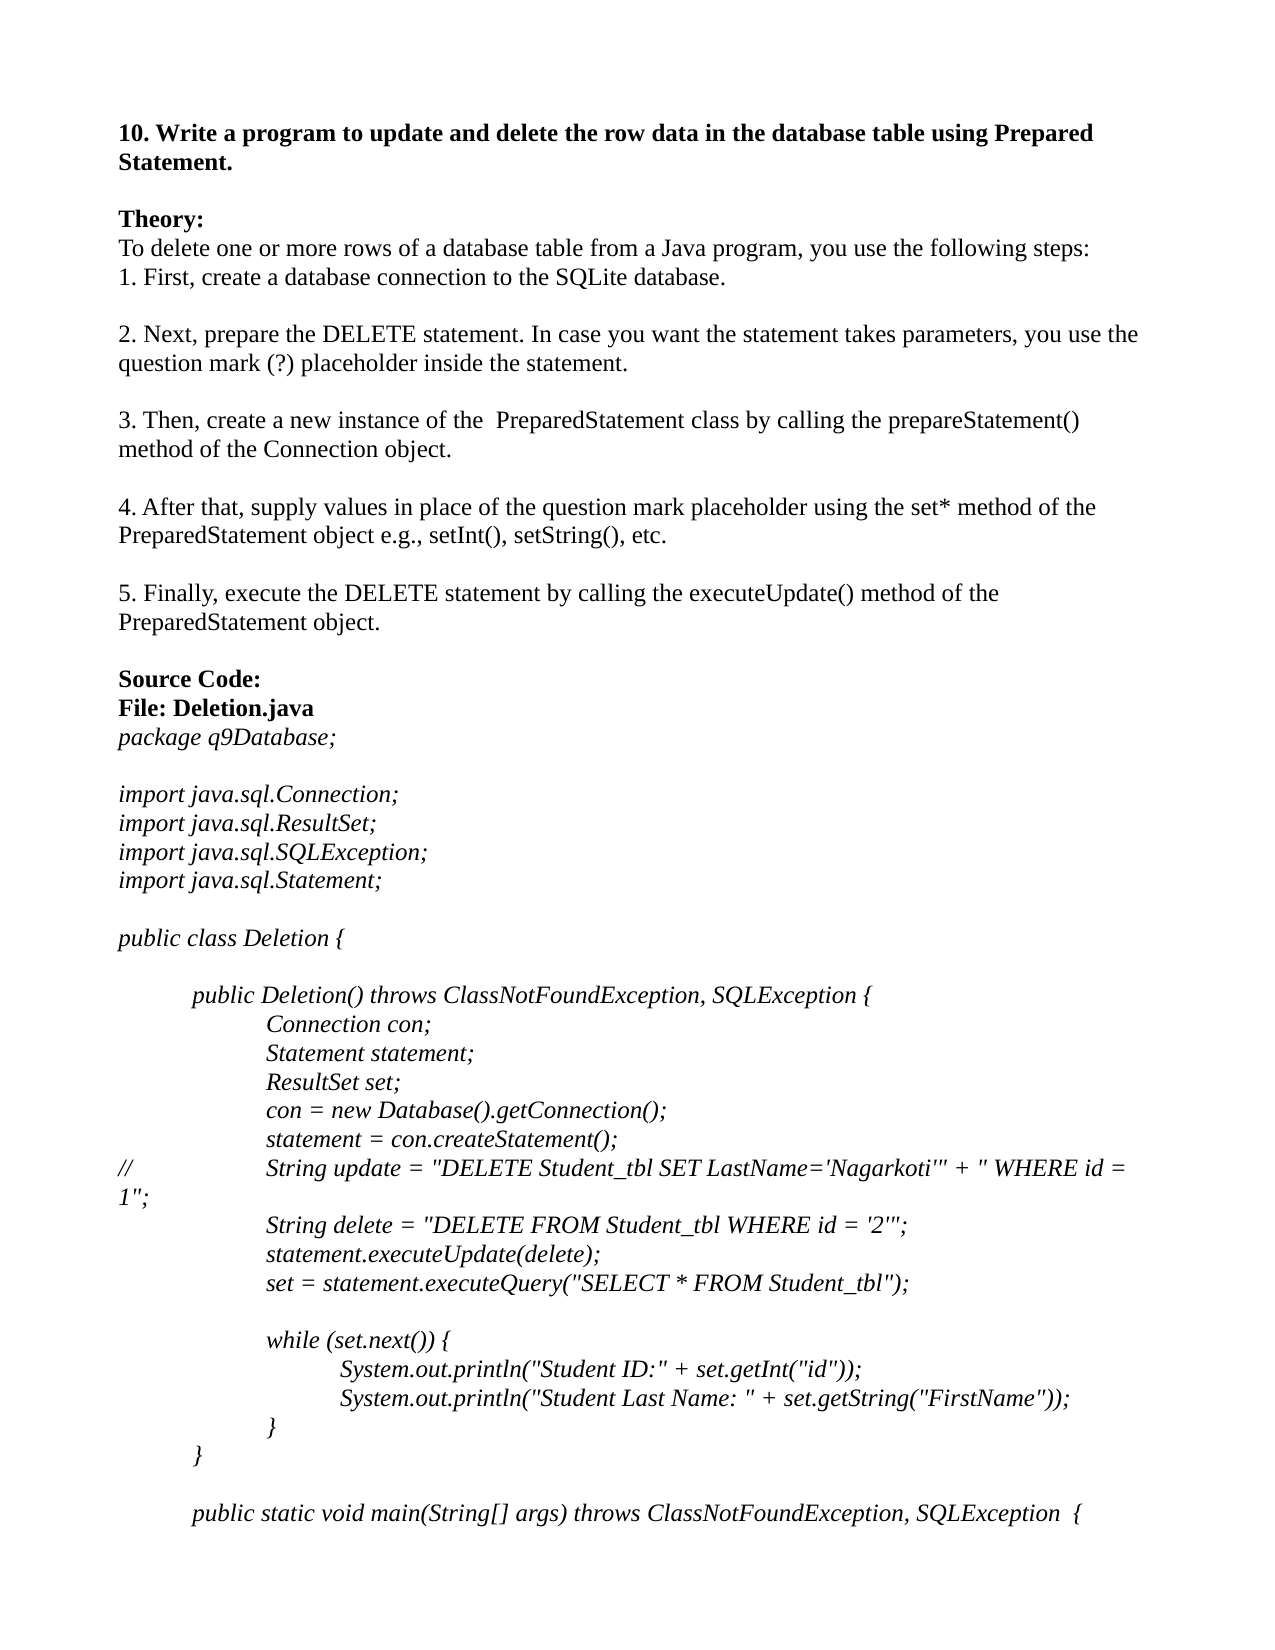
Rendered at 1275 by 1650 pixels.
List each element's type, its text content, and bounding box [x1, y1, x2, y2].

text } [118, 1412, 1157, 1441]
text String delete = "DELETE FROM Student_tbl WHERE id = '2'"; [118, 1211, 1157, 1239]
text set = statement.executeQuery("SELECT * FROM Student_tbl"); [118, 1268, 1157, 1297]
text File: Deletion.java [118, 693, 1157, 722]
text public class Deletion { [118, 923, 1157, 952]
text public Deletion() throws ClassNotFoundException, SQLException { [118, 981, 1157, 1009]
text Connection con; [118, 1009, 1157, 1038]
text 3. Then, create a new instance of the PreparedStatement class by calling the prepareStatement() method of the Connection object. [118, 406, 1157, 463]
text 4. After that, supply values in place of the question mark placeholder using the set* method of the PreparedStatement object e.g., setInt(), setString(), etc. [118, 492, 1157, 549]
text System.out.println("Student Last Name: " + set.getString("FirstName")); [118, 1383, 1157, 1412]
text public static void main(String[] args) throws ClassNotFoundException, SQLException { [118, 1498, 1157, 1527]
text package q9Database; [118, 722, 1157, 751]
text // String update = "DELETE Student_tbl SET LastName='Nagarkoti'" + " WHERE id = 1"; [118, 1153, 1157, 1211]
text ResultSet set; [118, 1067, 1157, 1096]
text 1. First, create a database connection to the SQLite database. [118, 262, 1157, 291]
text 5. Finally, execute the DELETE statement by calling the executeUpdate() method of the PreparedStatement object. [118, 578, 1157, 636]
text import java.sql.SQLException; [118, 837, 1157, 866]
text 2. Next, prepare the DELETE statement. In case you want the statement takes parameters, you use the question mark (?) placeholder inside the statement. [118, 319, 1157, 377]
text while (set.next()) { [118, 1326, 1157, 1354]
text Statement statement; [118, 1038, 1157, 1067]
text To delete one or more rows of a database table from a Java program, you use the following steps: [118, 233, 1157, 262]
text statement.executeUpdate(delete); [118, 1239, 1157, 1268]
text import java.sql.Connection; [118, 779, 1157, 808]
text con = new Database().getConnection(); [118, 1096, 1157, 1124]
text System.out.println("Student ID:" + set.getInt("id")); [118, 1354, 1157, 1383]
text } [118, 1441, 1157, 1469]
text Source Code: [118, 664, 1157, 693]
text import java.sql.Statement; [118, 866, 1157, 894]
text import java.sql.ResultSet; [118, 808, 1157, 837]
text Theory: [118, 204, 1157, 233]
text 10. Write a program to update and delete the row data in the database table using Prepared Statement. [118, 118, 1157, 176]
text statement = con.createStatement(); [118, 1124, 1157, 1153]
